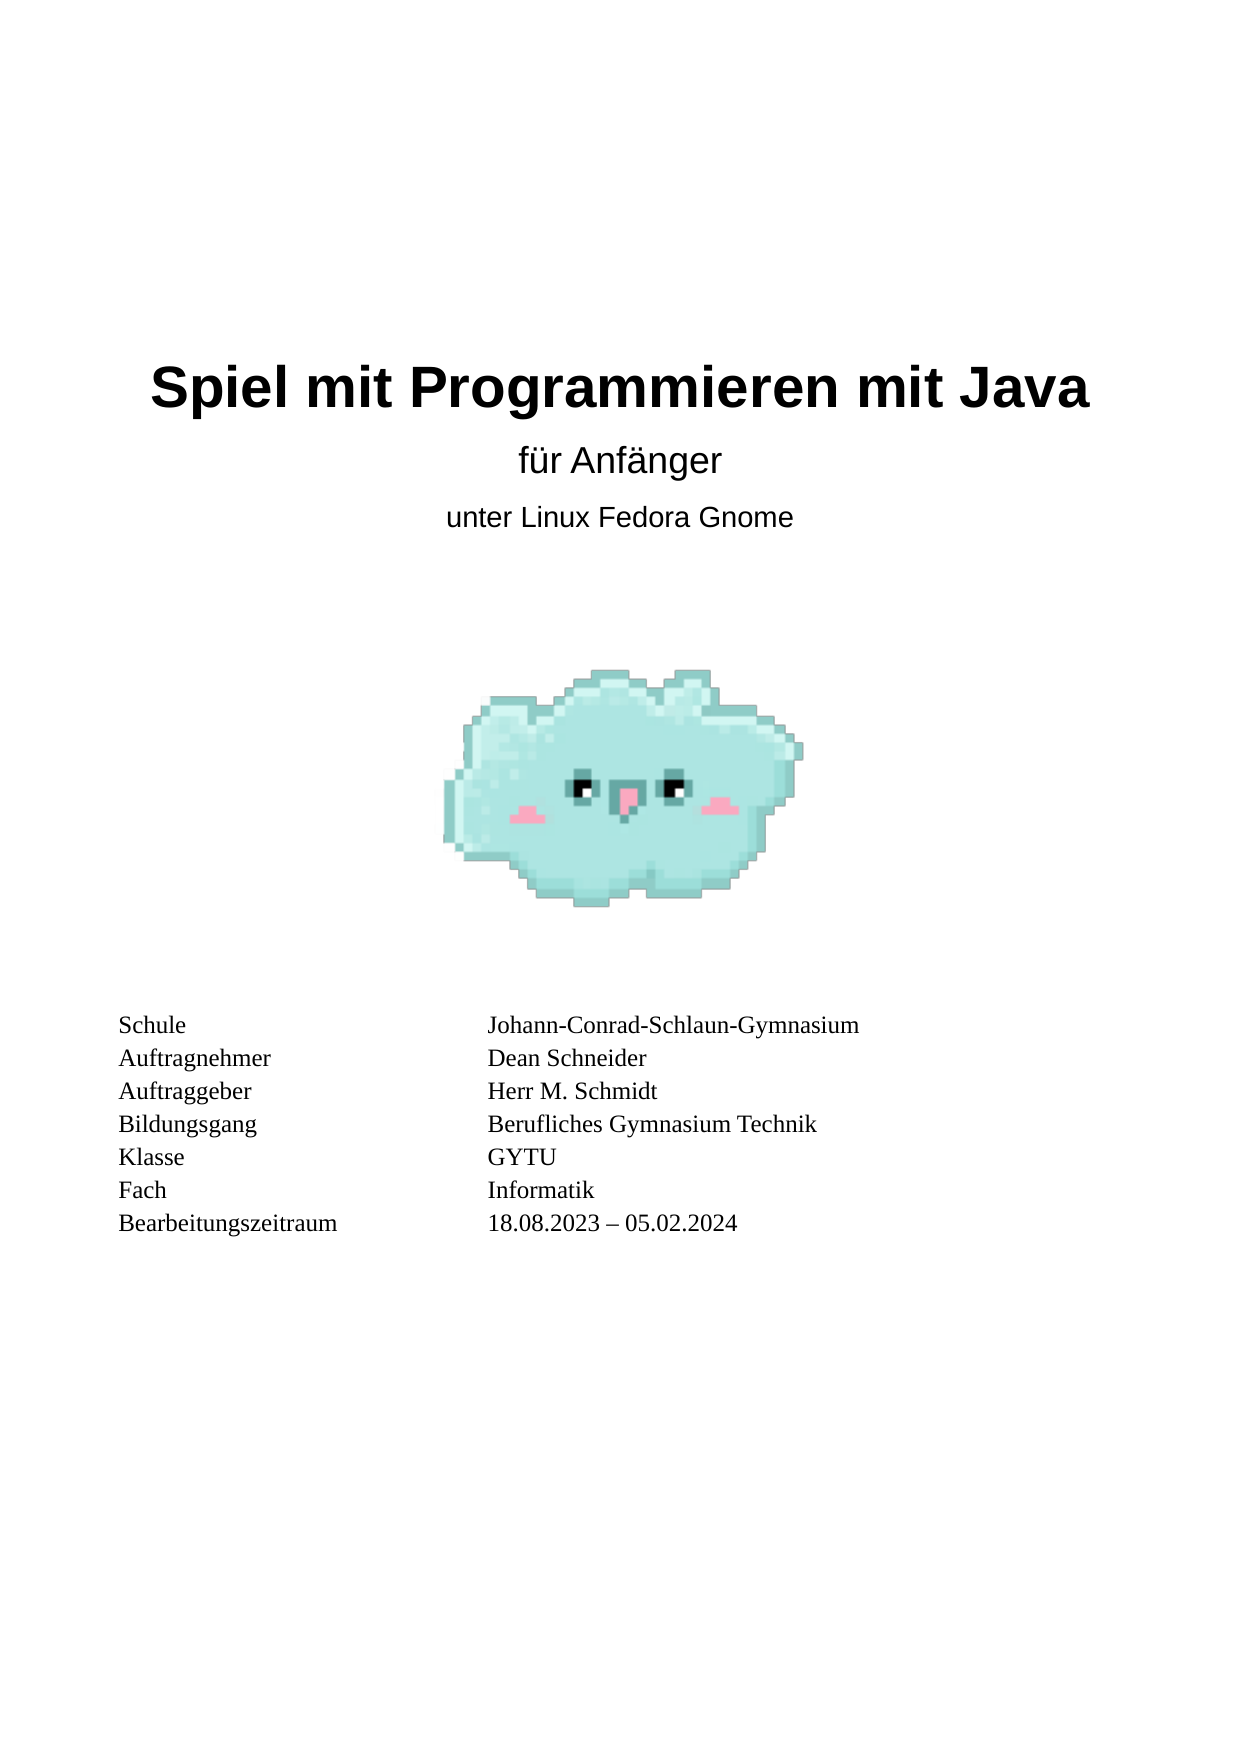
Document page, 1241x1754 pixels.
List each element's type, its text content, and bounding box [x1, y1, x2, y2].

subtitle für Anfänger [118, 438, 1122, 481]
title Spiel mit Programmieren mit Java [118, 352, 1122, 419]
subtitle unter Linux Fedora Gnome [118, 500, 1122, 533]
text Schule Johann-Conrad-Schlaun-Gymnasium Auftragnehmer Dean Schneider Auftraggeber Herr M. Schmidt Bildungsgang Berufliches Gymnasium Technik Klasse GYTU Fach Informatik Bearbeitungszeitraum 18.08.2023 – 05.02.2024 [118, 1010, 1122, 1237]
picture [426, 652, 815, 916]
